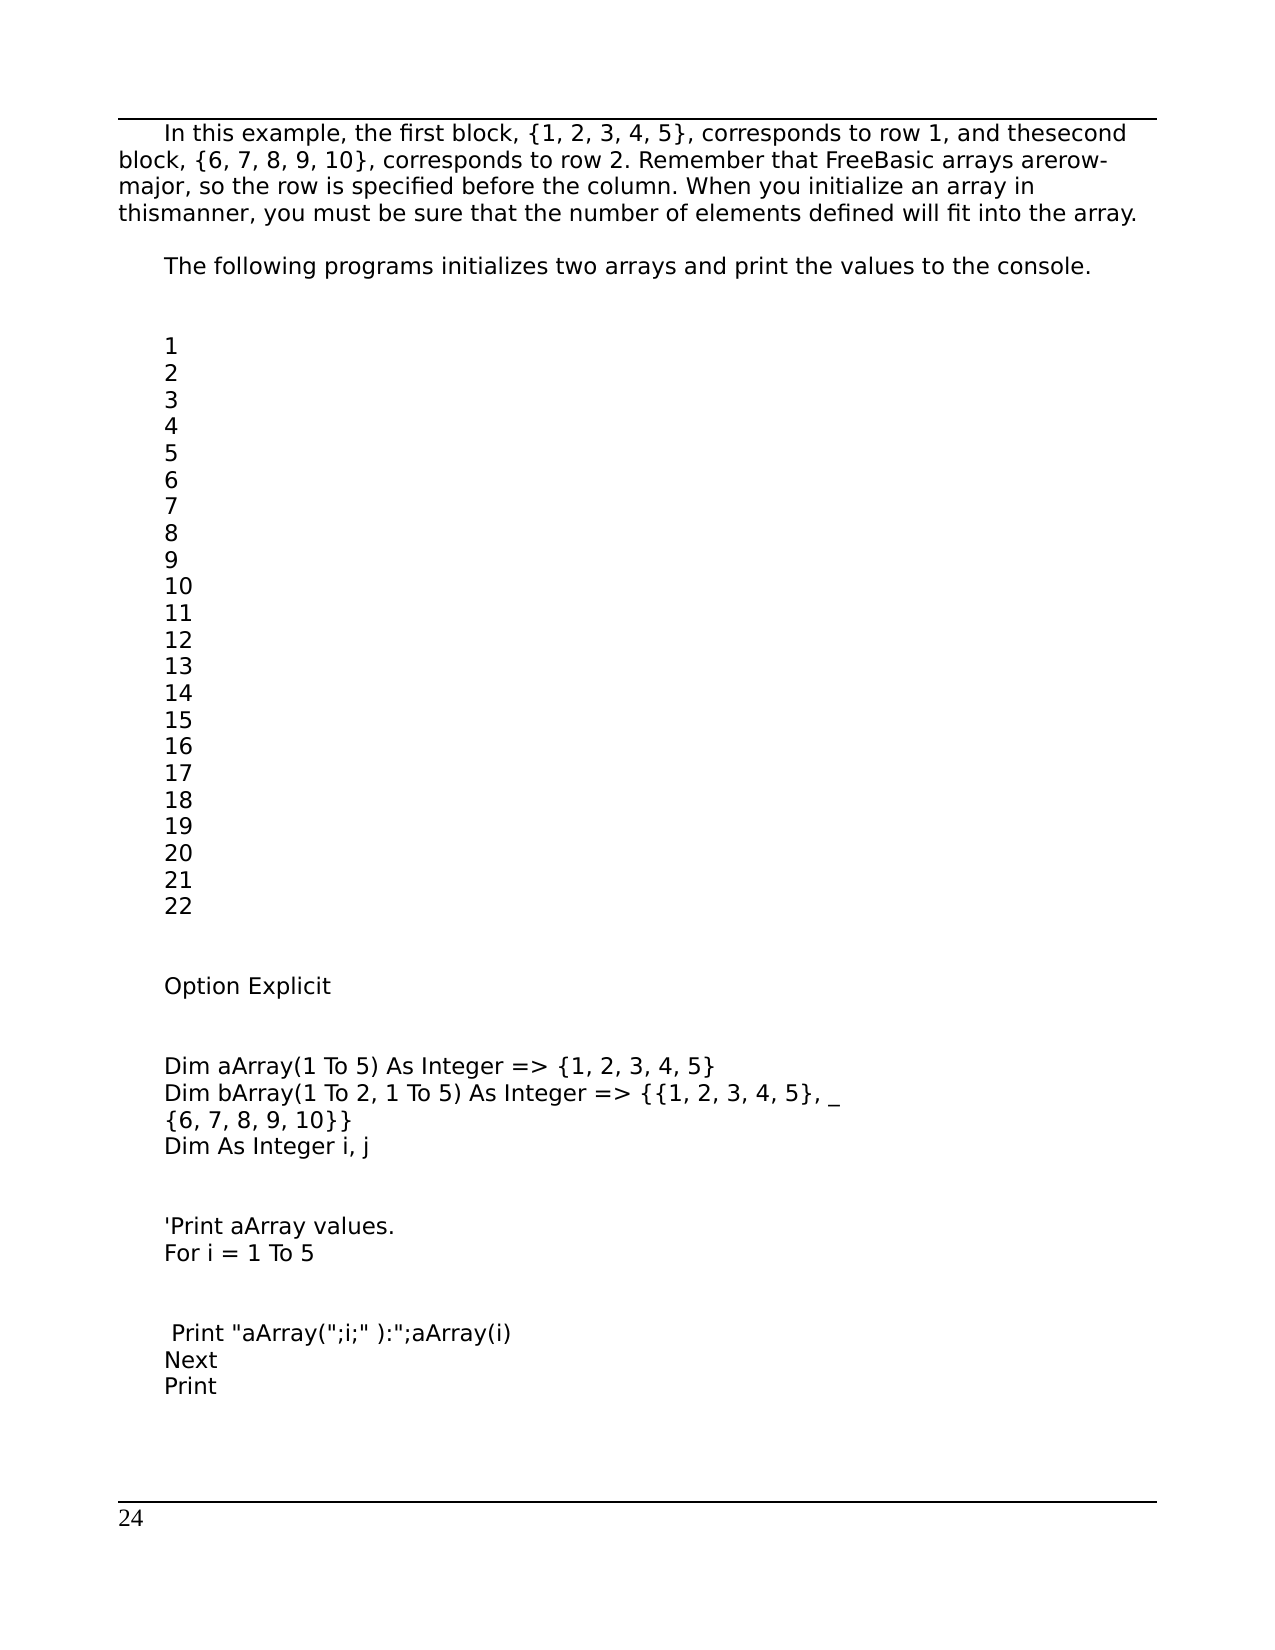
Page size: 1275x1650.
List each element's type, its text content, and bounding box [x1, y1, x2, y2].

text In this example, the first block, {1, 2, 3, 4, 5}, corresponds to row 1, and thesecond block, {6, 7, 8, 9, 10}, corresponds to row 2. Remember that FreeBasic arrays arerow-major, so the row is specified before the column. When you initialize an array in thismanner, you must be sure that the number of elements defined will fit into the array. [118, 120, 1157, 227]
text 6 [118, 467, 1157, 493]
text Dim As Integer i, j [118, 1133, 1157, 1160]
text 15 [118, 707, 1157, 733]
text 16 [118, 733, 1157, 760]
text 19 [118, 813, 1157, 840]
text 2 [118, 360, 1157, 387]
text 22 [118, 893, 1157, 920]
text For i = 1 To 5 [118, 1240, 1157, 1267]
text The following programs initializes two arrays and print the values to the console. [118, 253, 1157, 280]
text Dim bArray(1 To 2, 1 To 5) As Integer => {{1, 2, 3, 4, 5}, _ [118, 1080, 1157, 1107]
text 5 [118, 440, 1157, 467]
text 20 [118, 840, 1157, 867]
text 10 [118, 573, 1157, 600]
text Print [118, 1373, 1157, 1400]
text Print "aArray(";i;" ):";aArray(i) [118, 1320, 1157, 1347]
text 1 [118, 333, 1157, 360]
text 3 [118, 387, 1157, 413]
text 18 [118, 787, 1157, 813]
text 21 [118, 867, 1157, 893]
text {6, 7, 8, 9, 10}} [118, 1107, 1157, 1133]
text 13 [118, 653, 1157, 680]
text 9 [118, 547, 1157, 573]
text 7 [118, 493, 1157, 520]
text 8 [118, 520, 1157, 547]
text Next [118, 1347, 1157, 1373]
text 14 [118, 680, 1157, 707]
text Dim aArray(1 To 5) As Integer => {1, 2, 3, 4, 5} [118, 1053, 1157, 1080]
text 'Print aArray values. [118, 1213, 1157, 1240]
text Option Explicit [118, 973, 1157, 1000]
text 4 [118, 413, 1157, 440]
text 12 [118, 627, 1157, 653]
text 11 [118, 600, 1157, 627]
text 17 [118, 760, 1157, 787]
